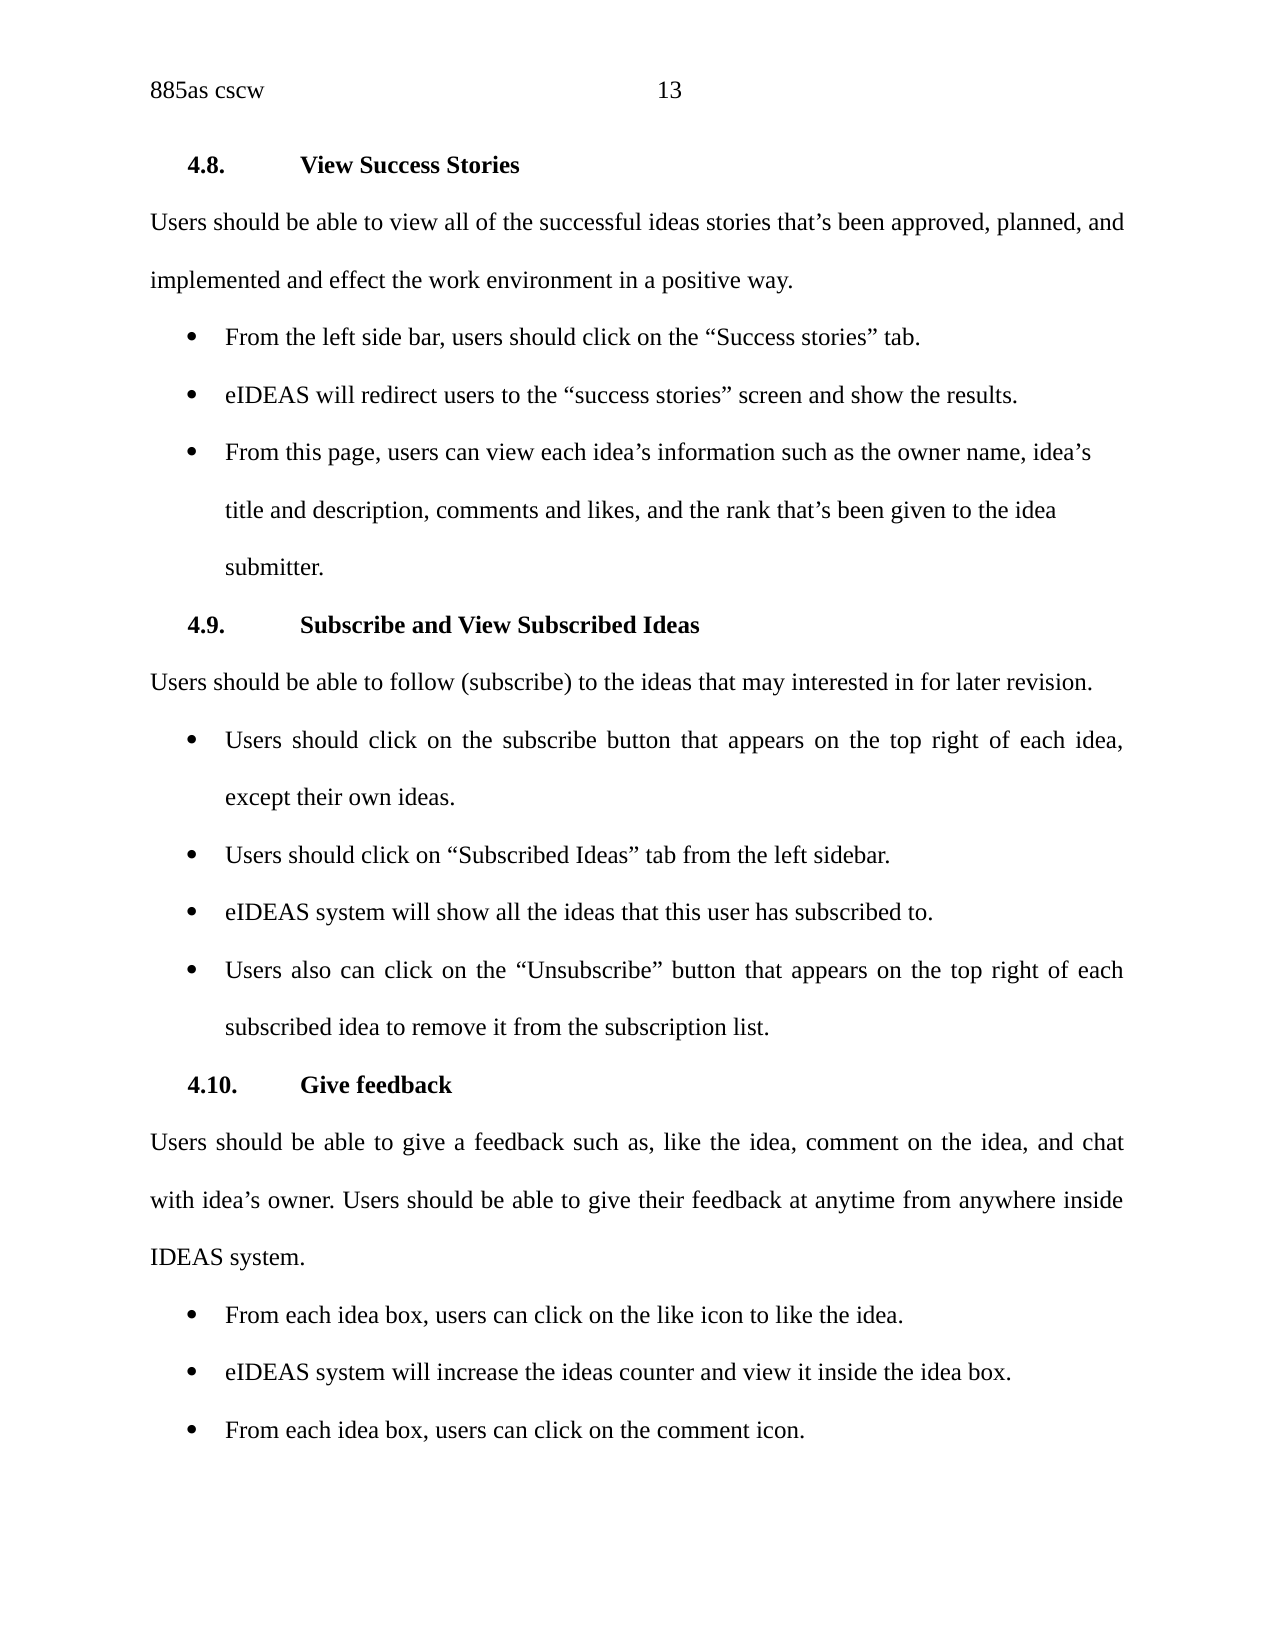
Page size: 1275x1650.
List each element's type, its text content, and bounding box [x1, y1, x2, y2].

text Users should be able to give a feedback such as, like the idea, comment on the idea, and chat with idea’s owner. Users should be able to give their feedback at anytime from anywhere inside IDEAS system. [150, 1127, 1125, 1271]
list From each idea box, users can click on the like icon to like the idea. [187, 1300, 1125, 1329]
list From the left side bar, users should click on the “Success stories” tab. [187, 322, 1125, 351]
list eIDEAS will redirect users to the “success stories” screen and show the results. [187, 380, 1125, 409]
list eIDEAS system will increase the ideas counter and view it inside the idea box. [187, 1357, 1125, 1386]
text Users should be able to follow (subscribe) to the ideas that may interested in for later revision. [150, 667, 1125, 696]
subtitle View Success Stories [187, 150, 1125, 179]
list Users also can click on the “Unsubscribe” button that appears on the top right of each subscribed idea to remove it from the subscription list. [187, 955, 1125, 1041]
list eIDEAS system will show all the ideas that this user has subscribed to. [187, 897, 1125, 926]
subtitle Subscribe and View Subscribed Ideas [187, 610, 1125, 639]
subtitle Give feedback [187, 1070, 1125, 1099]
list From each idea box, users can click on the comment icon. [187, 1415, 1125, 1444]
text Users should be able to view all of the successful ideas stories that’s been approved, planned, and implemented and effect the work environment in a positive way. [150, 207, 1125, 294]
list Users should click on the subscribe button that appears on the top right of each idea, except their own ideas. [187, 725, 1125, 811]
list Users should click on “Subscribed Ideas” tab from the left sidebar. [187, 840, 1125, 869]
list From this page, users can view each idea’s information such as the owner name, idea’s title and description, comments and likes, and the rank that’s been given to the idea submitter. [187, 437, 1125, 581]
